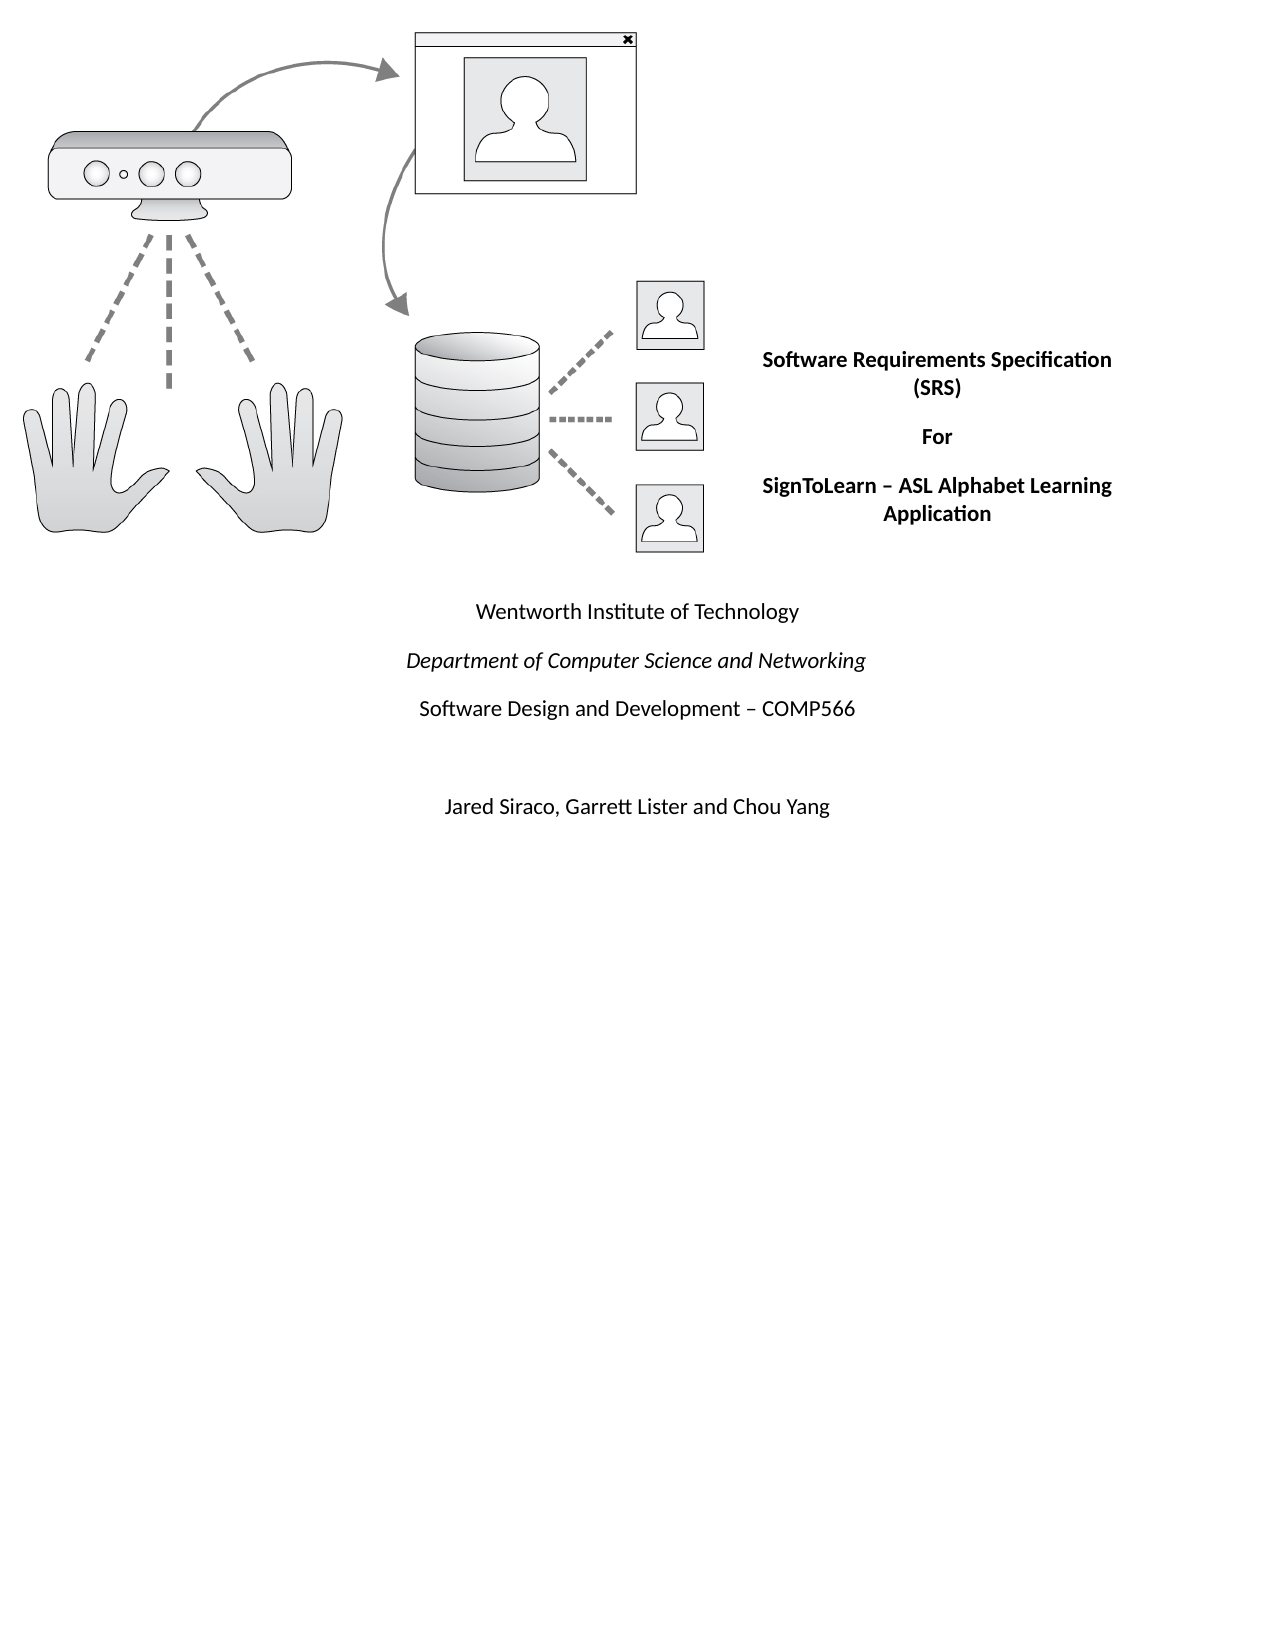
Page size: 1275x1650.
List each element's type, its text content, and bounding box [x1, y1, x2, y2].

text Department of Computer Science and Networking [150, 646, 1125, 674]
text SignToLearn – ASL Alphabet Learning Application [750, 471, 1125, 527]
text For [750, 422, 1125, 450]
text Software Requirements Specification (SRS) [750, 345, 1125, 401]
text Wentworth Institute of Technology [150, 597, 1125, 625]
picture [0, 0, 750, 579]
text Jared Siraco, Garrett Lister and Chou Yang [150, 792, 1125, 820]
text Software Design and Development – COMP566 [150, 694, 1125, 723]
